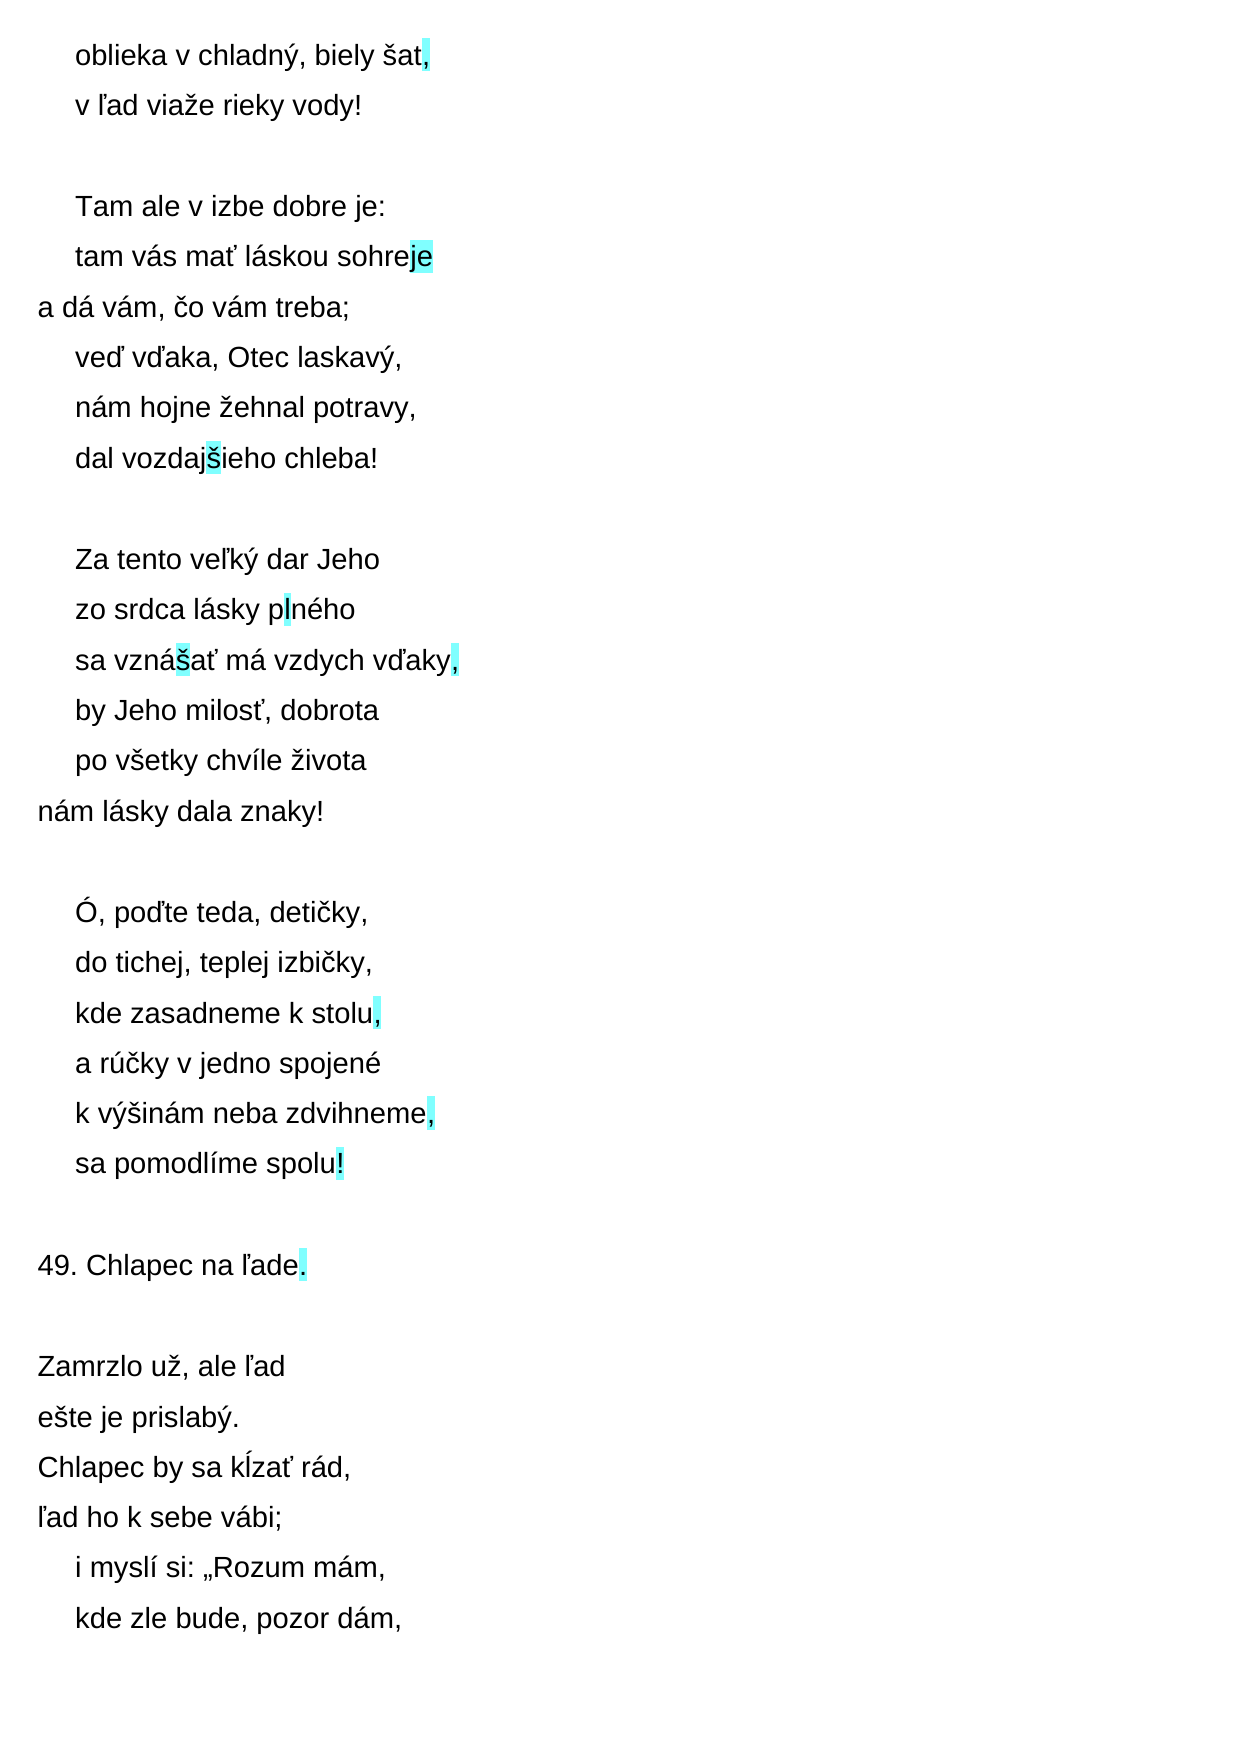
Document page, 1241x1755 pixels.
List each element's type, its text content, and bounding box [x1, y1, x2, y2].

text k výšinám neba zdvihneme, [37, 1096, 1130, 1130]
text ľad ho k sebe vábi; [37, 1500, 1130, 1534]
text a rúčky v jedno spojené [37, 1046, 1130, 1079]
text by Jeho milosť, dobrota [37, 693, 1130, 727]
text veď vďaka, Otec laskavý, [37, 340, 1130, 374]
text Ó, poďte teda, detičky, [37, 895, 1130, 928]
text oblieka v chladný, biely šat, [37, 37, 1130, 71]
text 49. Chlapec na ľade. [37, 1248, 1130, 1281]
text kde zasadneme k stolu, [37, 996, 1130, 1029]
text ešte je prislabý. [37, 1399, 1130, 1433]
text dal vozdajšieho chleba! [37, 441, 1130, 474]
text do tichej, teplej izbičky, [37, 945, 1130, 979]
text Chlapec by sa kĺzať rád, [37, 1450, 1130, 1483]
text sa vznášať má vzdych vďaky, [37, 643, 1130, 676]
text kde zle bude, pozor dám, [37, 1601, 1130, 1634]
text sa pomodlíme spolu! [37, 1147, 1130, 1180]
text v ľad viaže rieky vody! [37, 88, 1130, 121]
text tam vás mať láskou sohreje [37, 239, 1130, 273]
text Tam ale v izbe dobre je: [37, 189, 1130, 223]
text po všetky chvíle života [37, 743, 1130, 777]
text nám hojne žehnal potravy, [37, 390, 1130, 424]
text zo srdca lásky plného [37, 592, 1130, 626]
text i myslí si: „Rozum mám, [37, 1551, 1130, 1584]
text nám lásky dala znaky! [37, 794, 1130, 827]
text a dá vám, čo vám treba; [37, 290, 1130, 323]
text Zamrzlo už, ale ľad [37, 1349, 1130, 1383]
text Za tento veľký dar Jeho [37, 542, 1130, 576]
